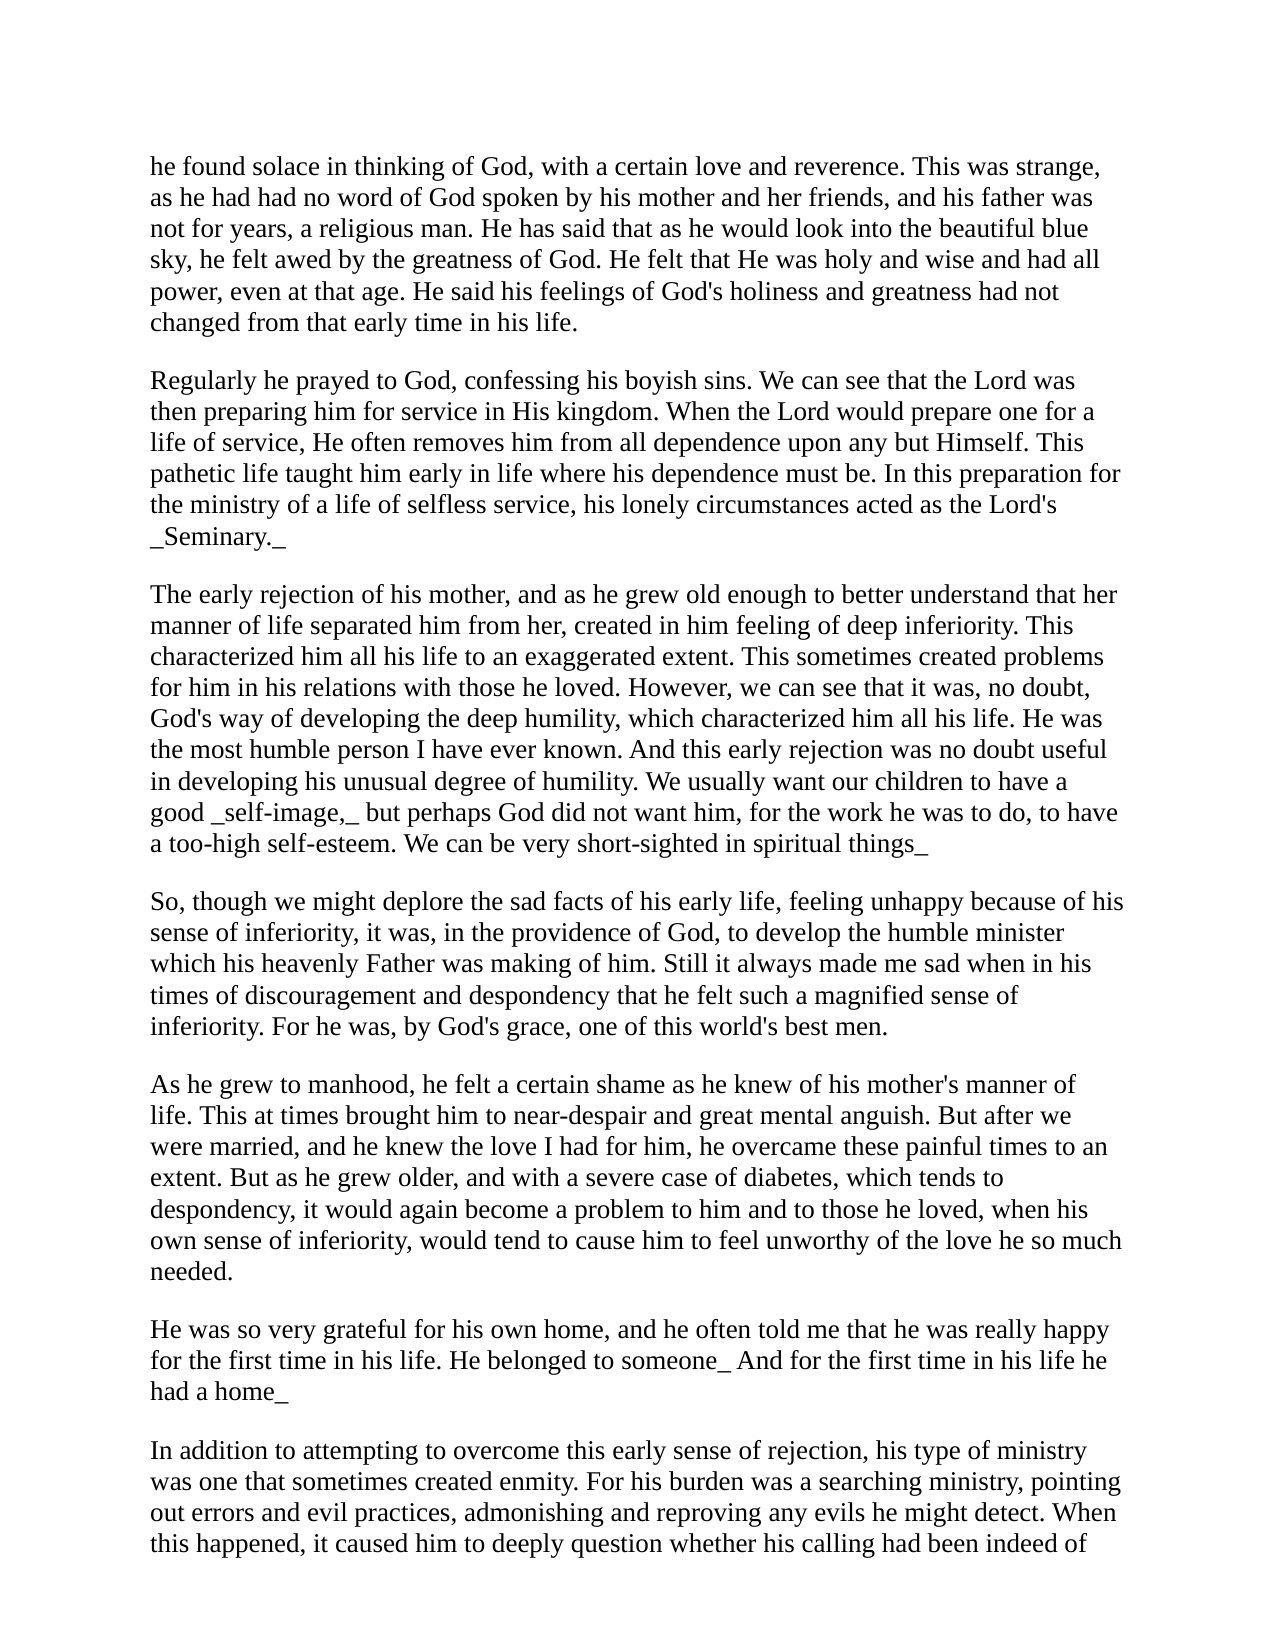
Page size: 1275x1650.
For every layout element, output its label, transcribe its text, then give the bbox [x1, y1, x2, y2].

text So, though we might deplore the sad facts of his early life, feeling unhappy because of his sense of inferiority, it was, in the providence of God, to develop the humble minister which his heavenly Father was making of him. Still it always made me sad when in his times of discouragement and despondency that he felt such a magnified sense of inferiority. For he was, by God's grace, one of this world's best men. [150, 885, 1125, 1041]
text He was so very grateful for his own home, and he often told me that he was really happy for the first time in his life. He belonged to someone_ And for the first time in his life he had a home_ [150, 1313, 1125, 1407]
text he found solace in thinking of God, with a certain love and reverence. This was strange, as he had had no word of God spoken by his mother and her friends, and his father was not for years, a religious man. He has said that as he would look into the beautiful blue sky, he felt awed by the greatness of God. He felt that He was holy and wise and had all power, even at that age. He said his feelings of God's holiness and greatness had not changed from that early time in his life. [150, 150, 1125, 337]
text The early rejection of his mother, and as he grew old enough to better understand that her manner of life separated him from her, created in him feeling of deep inferiority. This characterized him all his life to an exaggerated extent. This sometimes created problems for him in his relations with those he loved. However, we can see that it was, no doubt, God's way of developing the deep humility, which characterized him all his life. He was the most humble person I have ever known. And this early rejection was no doubt useful in developing his unusual degree of humility. We usually want our children to have a good _self-image,_ but perhaps God did not want him, for the work he was to do, to have a too-high self-esteem. We can be very short-sighted in spiritual things_ [150, 578, 1125, 858]
text Regularly he prayed to God, confessing his boyish sins. We can see that the Lord was then preparing him for service in His kingdom. When the Lord would prepare one for a life of service, He often removes him from all dependence upon any but Himself. This pathetic life taught him early in life where his dependence must be. In this preparation for the ministry of a life of selfless service, his lonely circumstances acted as the Lord's _Seminary._ [150, 364, 1125, 551]
text In addition to attempting to overcome this early sense of rejection, his type of ministry was one that sometimes created enmity. For his burden was a searching ministry, pointing out errors and evil practices, admonishing and reproving any evils he might detect. When this happened, it caused him to deeply question whether his calling had been indeed of [150, 1434, 1125, 1558]
text As he grew to manhood, he felt a certain shame as he knew of his mother's manner of life. This at times brought him to near-despair and great mental anguish. But after we were married, and he knew the love I had for him, he overcame these painful times to an extent. But as he grew older, and with a severe case of diabetes, which tends to despondency, it would again become a problem to him and to those he loved, when his own sense of inferiority, would tend to cause him to feel unworthy of the love he so much needed. [150, 1068, 1125, 1286]
